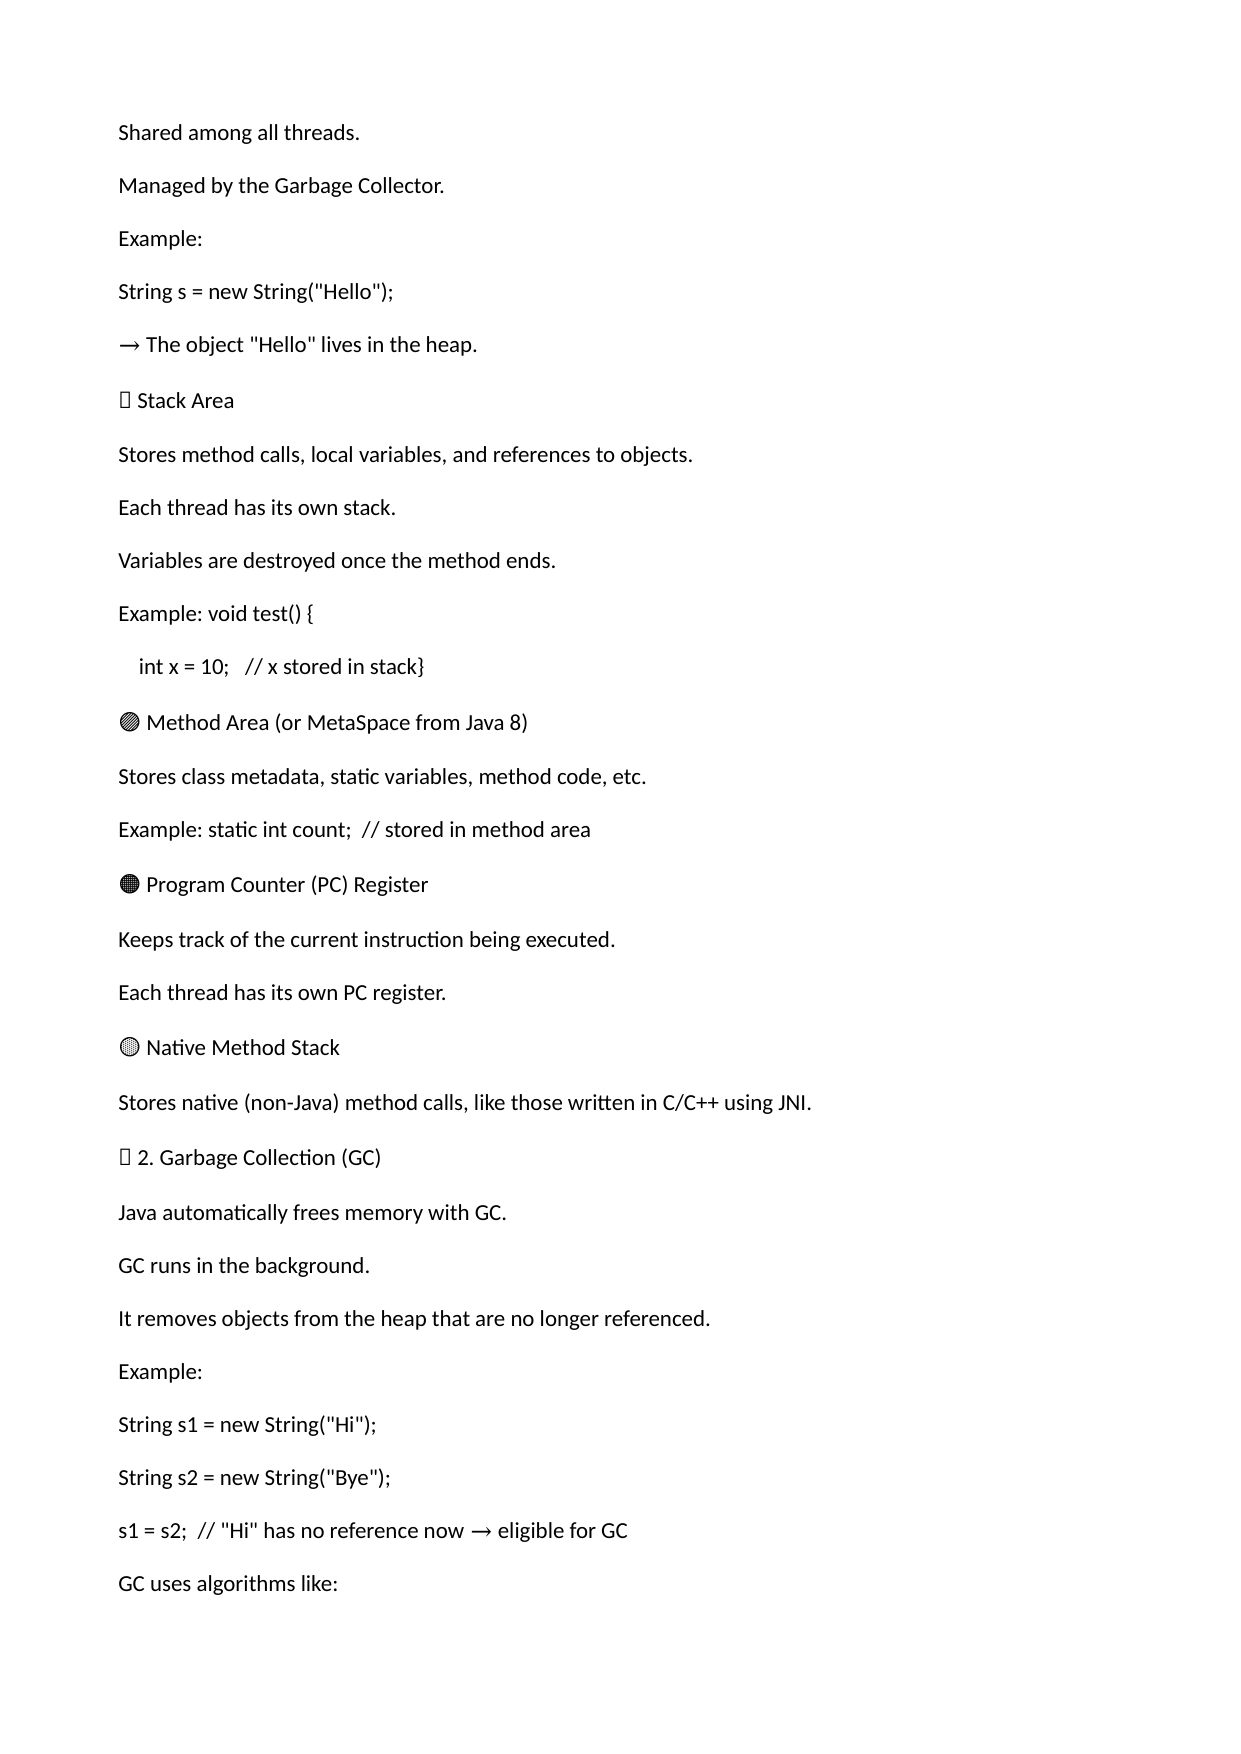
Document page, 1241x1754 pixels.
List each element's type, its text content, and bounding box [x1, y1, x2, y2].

text String s1 = new String("Hi"); [118, 1410, 1122, 1438]
text 🟣 Method Area (or MetaSpace from Java 8) [118, 706, 1122, 737]
text 🟡 Native Method Stack [118, 1031, 1122, 1062]
text Each thread has its own PC register. [118, 978, 1122, 1006]
text Variables are destroyed once the method ends. [118, 546, 1122, 574]
text int x = 10; // x stored in stack} [118, 652, 1122, 681]
text Stores native (non-Java) method calls, like those written in C/C++ using JNI. [118, 1088, 1122, 1116]
text 🔸 2. Garbage Collection (GC) [118, 1141, 1122, 1172]
text 🔵 Stack Area [118, 384, 1122, 415]
text Keeps track of the current instruction being executed. [118, 925, 1122, 953]
text String s2 = new String("Bye"); [118, 1463, 1122, 1491]
text Example: [118, 224, 1122, 252]
text Shared among all threads. [118, 118, 1122, 146]
text Example: void test() { [118, 599, 1122, 627]
text Example: [118, 1357, 1122, 1385]
text It removes objects from the heap that are no longer referenced. [118, 1304, 1122, 1332]
text Stores method calls, local variables, and references to objects. [118, 440, 1122, 468]
text String s = new String("Hello"); [118, 277, 1122, 305]
text GC uses algorithms like: [118, 1569, 1122, 1597]
text Java automatically frees memory with GC. [118, 1198, 1122, 1226]
text Each thread has its own stack. [118, 493, 1122, 521]
text Managed by the Garbage Collector. [118, 171, 1122, 199]
text → The object "Hello" lives in the heap. [118, 330, 1122, 359]
text 🟠 Program Counter (PC) Register [118, 868, 1122, 899]
text s1 = s2; // "Hi" has no reference now → eligible for GC [118, 1516, 1122, 1544]
text GC runs in the background. [118, 1251, 1122, 1279]
text Example: static int count; // stored in method area [118, 815, 1122, 843]
text Stores class metadata, static variables, method code, etc. [118, 762, 1122, 790]
